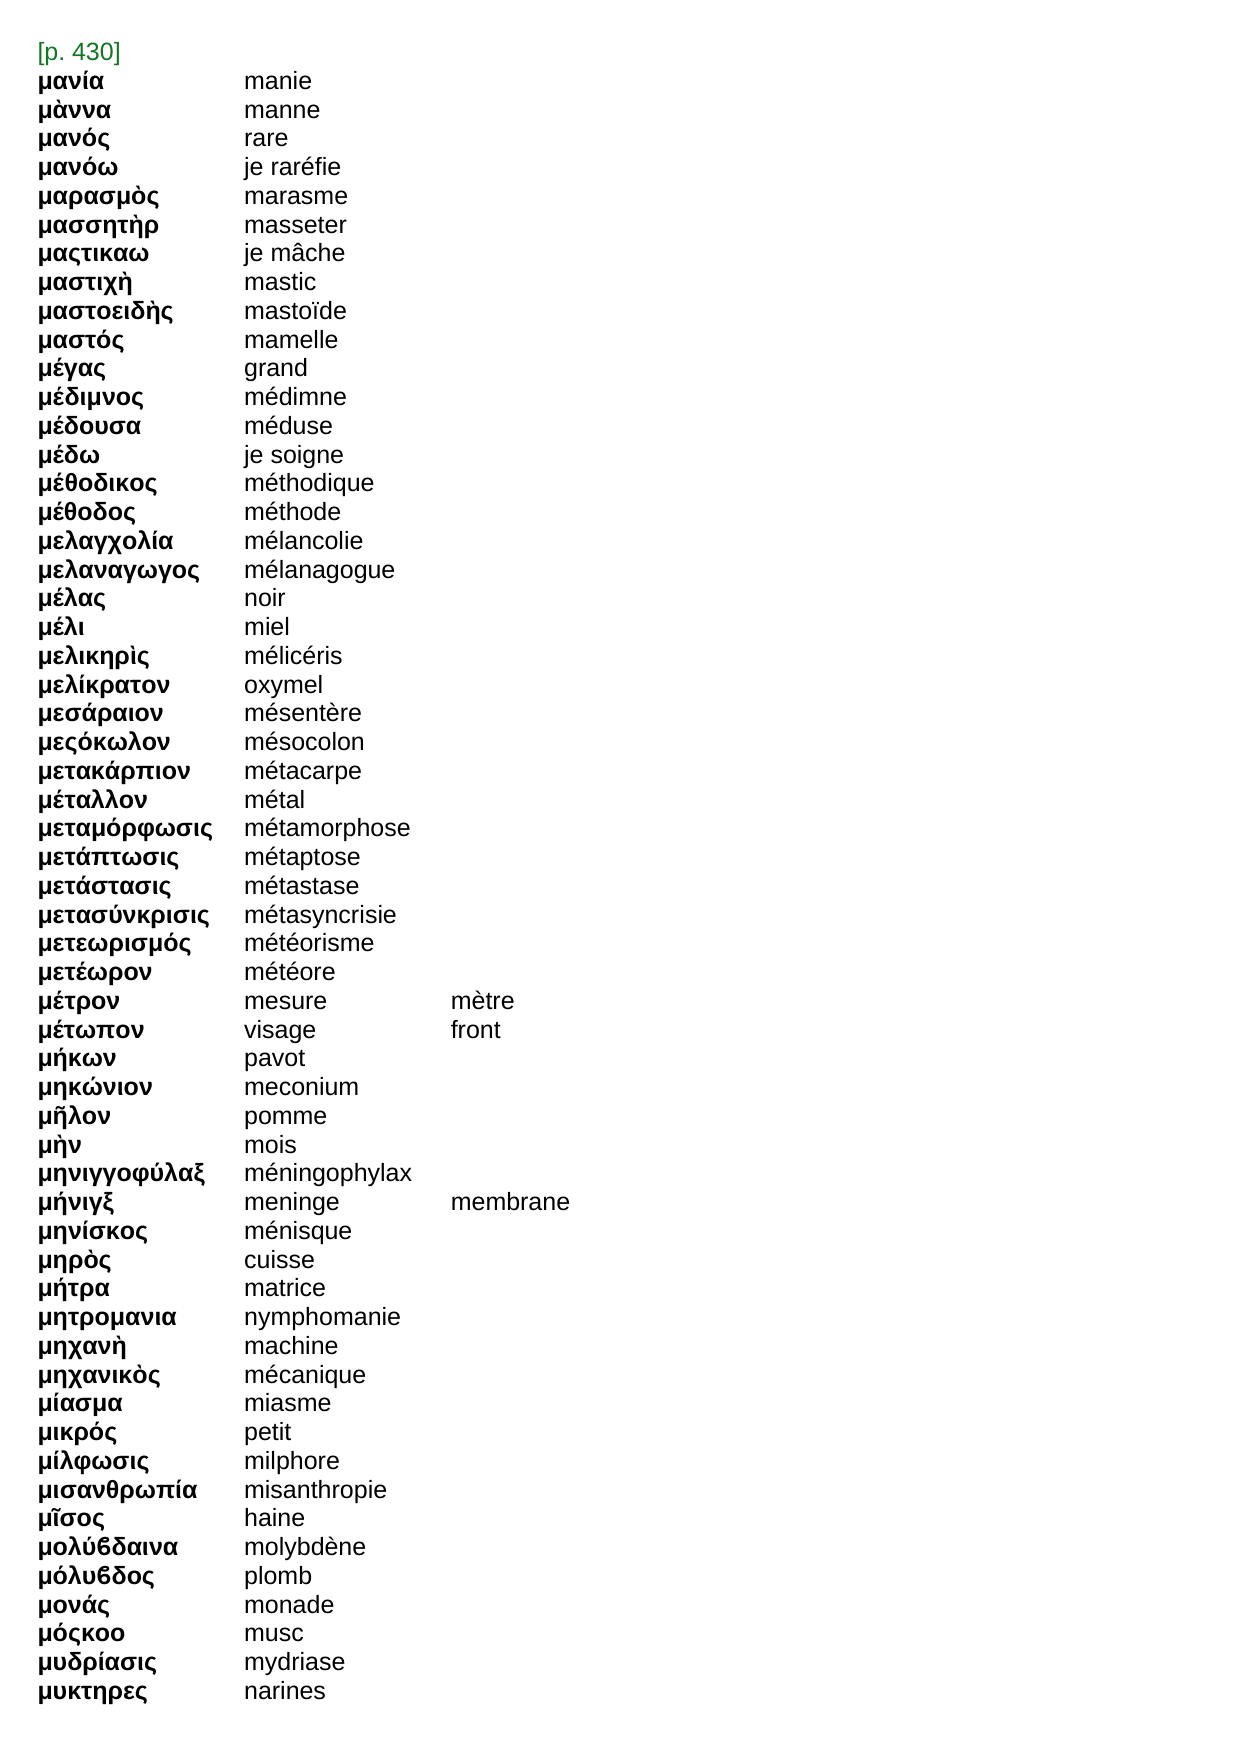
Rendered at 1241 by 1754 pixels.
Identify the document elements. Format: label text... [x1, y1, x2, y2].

text μόλυϐδος plomb [37, 1561, 1203, 1590]
text μισανθρωπία misanthropie [37, 1475, 1203, 1503]
text μελίκρατον oxymel [37, 670, 1203, 698]
text μυκτηρες narines [37, 1676, 1203, 1705]
text μηχανὴ machine [37, 1331, 1203, 1360]
text μικρός petit [37, 1417, 1203, 1446]
text μυδρίασις mydriase [37, 1647, 1203, 1676]
text μαστιχὴ mastic [37, 267, 1203, 296]
text μὰννα manne [37, 95, 1203, 123]
text μασσητὴρ masseter [37, 210, 1203, 238]
text μίλφωσις milphore [37, 1446, 1203, 1475]
text μήνιγξ meninge membrane [37, 1187, 1203, 1216]
text μαςτικαω je mâche [37, 238, 1203, 267]
text μηνίσκος ménisque [37, 1216, 1203, 1245]
text μέτρον mesure mètre [37, 986, 1203, 1015]
text μέγας grand [37, 353, 1203, 382]
text μήκων pavot [37, 1043, 1203, 1072]
text μέθοδικος méthodique [37, 468, 1203, 497]
text μελαναγωγος mélanagogue [37, 555, 1203, 583]
text [p. 430] [37, 37, 1203, 66]
text μέδιμνος médimne [37, 382, 1203, 411]
text μέλι miel [37, 612, 1203, 641]
text μηρὸς cuisse [37, 1245, 1203, 1273]
text μεταμόρφωσις métamorphose [37, 813, 1203, 842]
text μεςόκωλον mésocolon [37, 727, 1203, 756]
text μανόω je raréfie [37, 152, 1203, 181]
text μηκώνιον meconium [37, 1072, 1203, 1101]
text μέθοδος méthode [37, 497, 1203, 526]
text μελαγχολία mélancolie [37, 526, 1203, 555]
text μήτρα matrice [37, 1273, 1203, 1302]
text μηνιγγοφύλαξ méningophylax [37, 1158, 1203, 1187]
text μελικηρὶς mélicéris [37, 641, 1203, 670]
text μῖσος haine [37, 1503, 1203, 1532]
text μολύϐδαινα molybdène [37, 1532, 1203, 1561]
text μονάς monade [37, 1590, 1203, 1618]
text μηχανικὸς mécanique [37, 1360, 1203, 1388]
text μέταλλον métal [37, 785, 1203, 813]
text μαστοειδὴς mastoïde [37, 296, 1203, 325]
text μίασμα miasme [37, 1388, 1203, 1417]
text μετάστασις métastase [37, 871, 1203, 900]
text μητρομανια nymphomanie [37, 1302, 1203, 1331]
text μετακάρπιον métacarpe [37, 756, 1203, 785]
text μαστός mamelle [37, 325, 1203, 353]
text μαρασμὸς marasme [37, 181, 1203, 210]
text μόςκοο musc [37, 1618, 1203, 1647]
text μανία manie [37, 66, 1203, 95]
text μὴν mois [37, 1130, 1203, 1158]
text μῆλον pomme [37, 1101, 1203, 1130]
text μετέωρον météore [37, 957, 1203, 986]
text μεσάραιον mésentère [37, 698, 1203, 727]
text μέδουσα méduse [37, 411, 1203, 440]
text μέδω je soigne [37, 440, 1203, 468]
text μετεωρισμός météorisme [37, 928, 1203, 957]
text μετασύνκρισις métasyncrisie [37, 900, 1203, 928]
text μέτωπον visage front [37, 1015, 1203, 1043]
text μετάπτωσις métaptose [37, 842, 1203, 871]
text μέλας noir [37, 583, 1203, 612]
text μανός rare [37, 123, 1203, 152]
